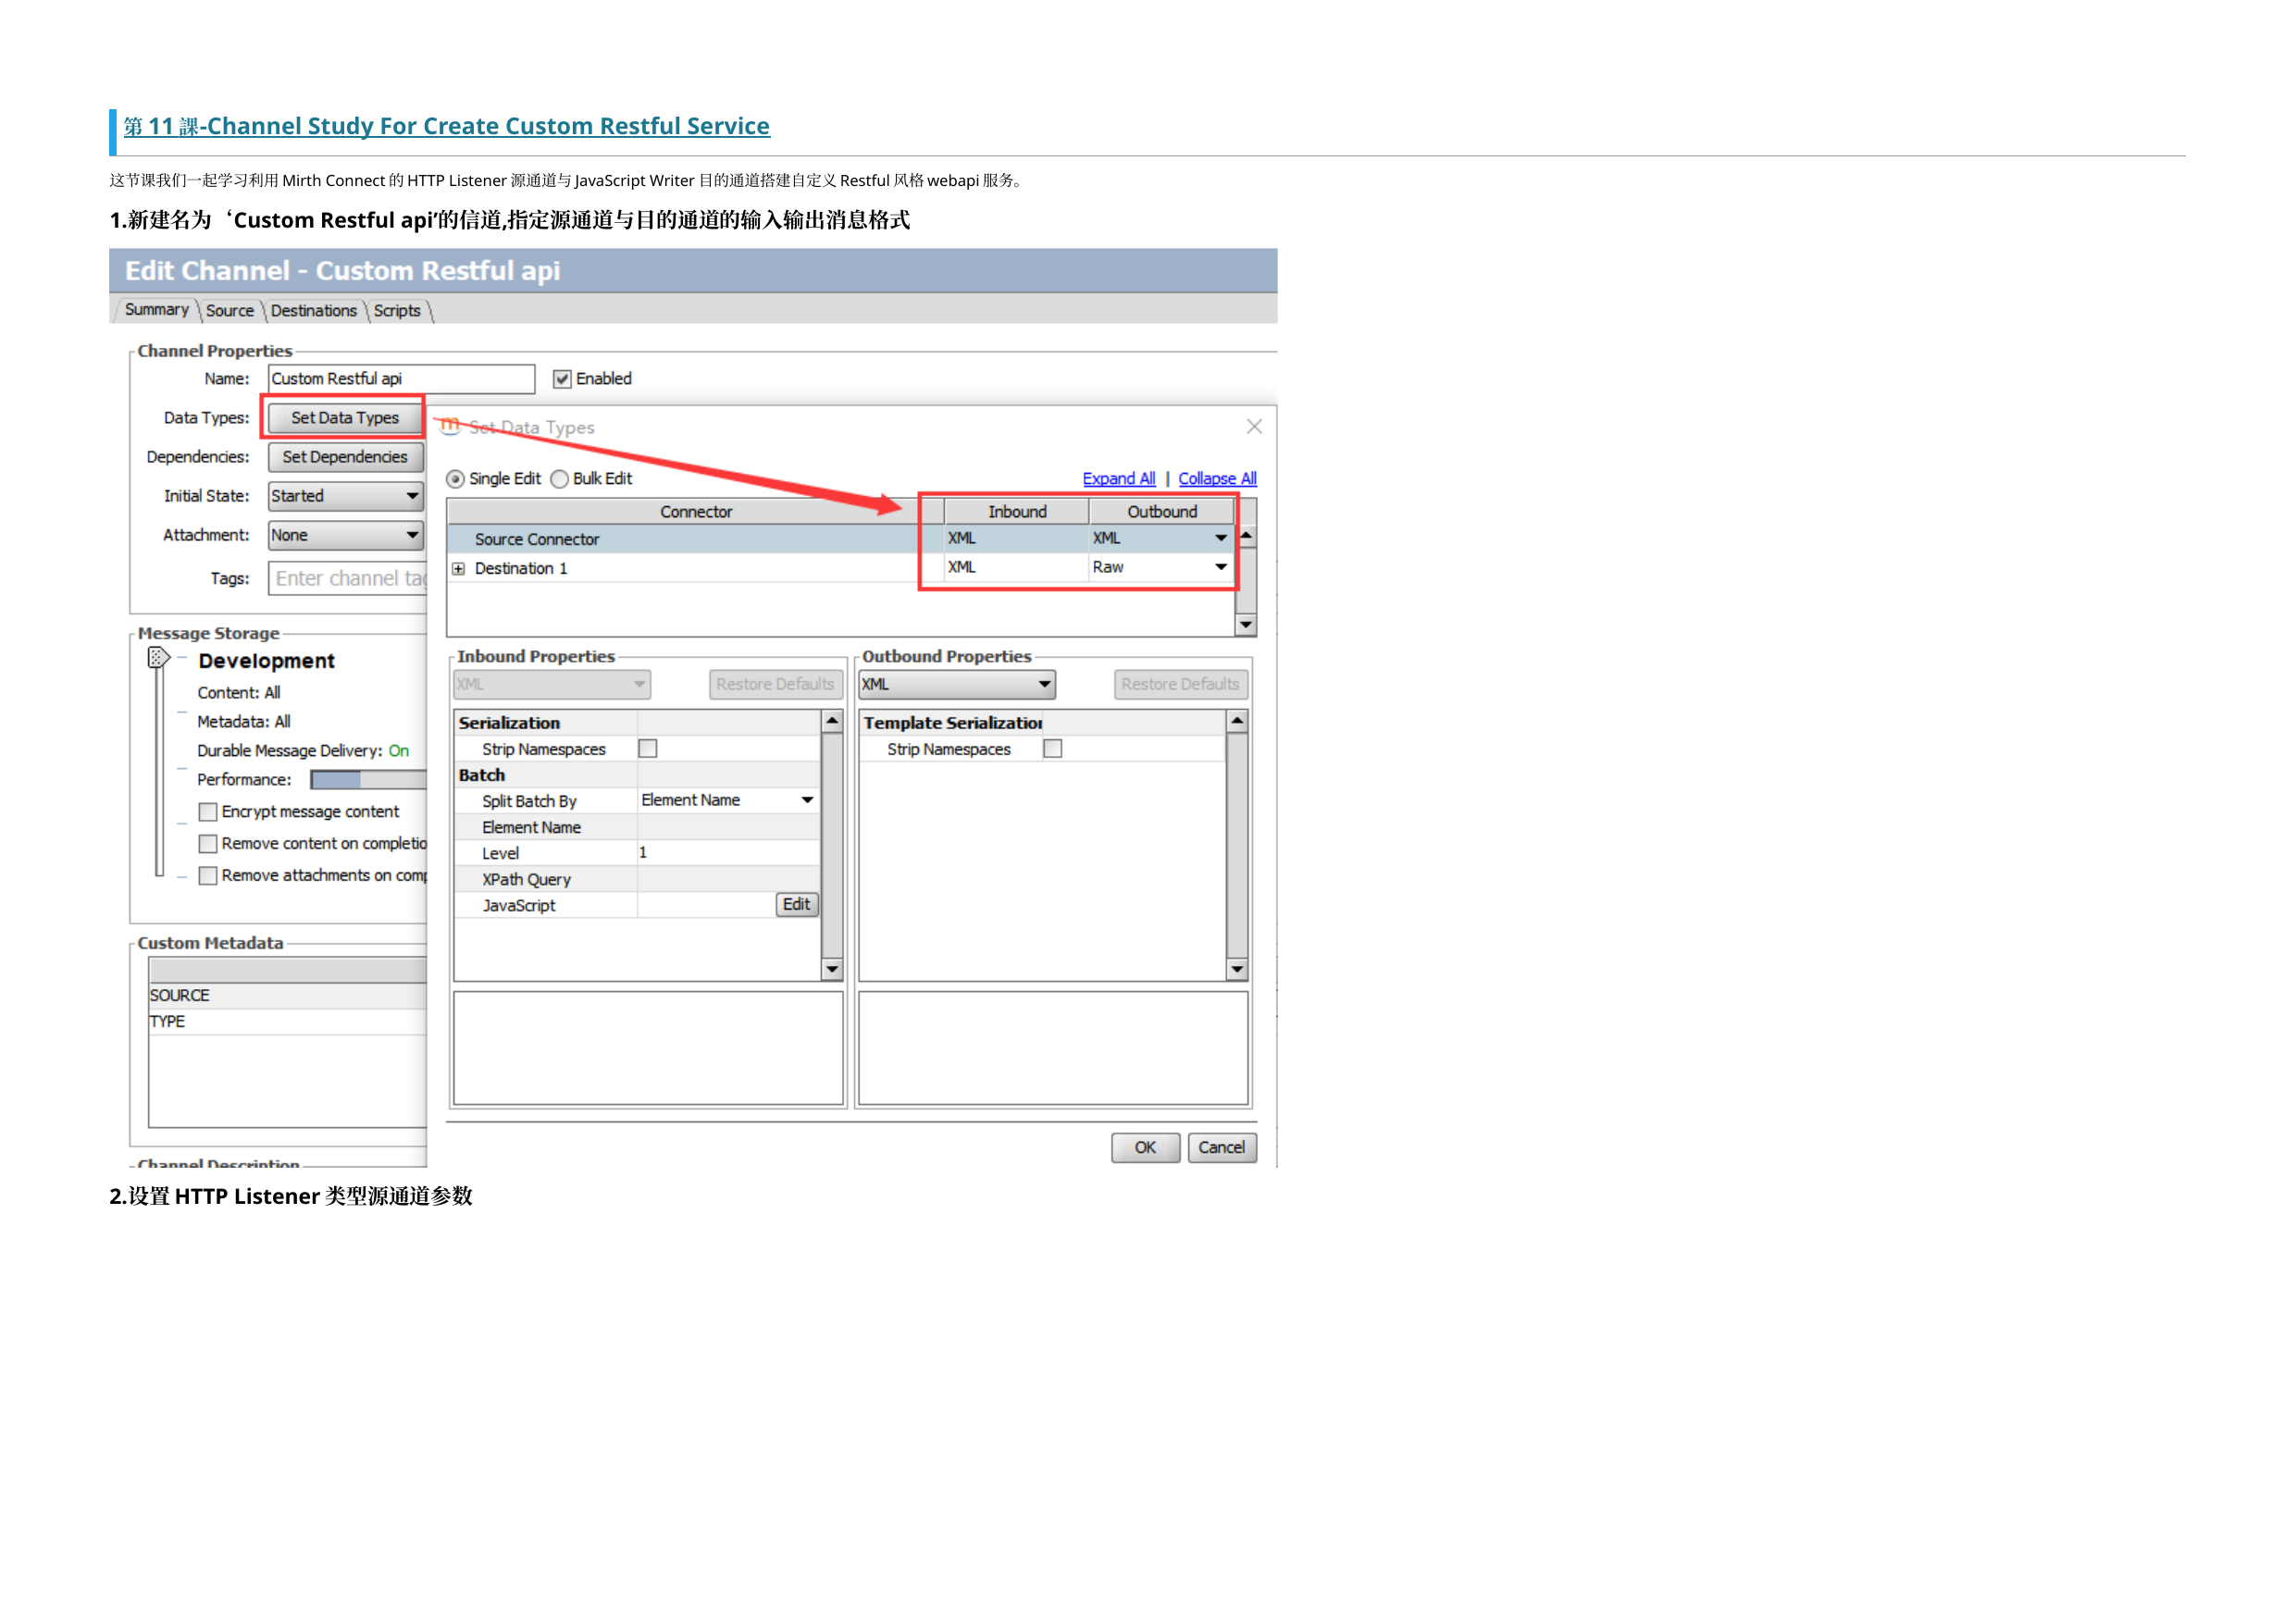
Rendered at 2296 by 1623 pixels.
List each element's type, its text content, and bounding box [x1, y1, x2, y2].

text 第11課-Channel Study For Create Custom Restful Service [117, 109, 2186, 155]
subtitle 2.设置HTTP Listener类型源通道参数 [109, 1181, 2186, 1211]
subtitle 1.新建名为‘Custom Restful api’的信道,指定源通道与目的通道的输入输出消息格式 [109, 204, 2186, 234]
text 这节课我们一起学习利用Mirth Connect的HTTP Listener源通道与JavaScript Writer目的通道搭建自定义Restful风格webapi服务。 [109, 168, 2186, 191]
picture [109, 247, 1278, 1168]
